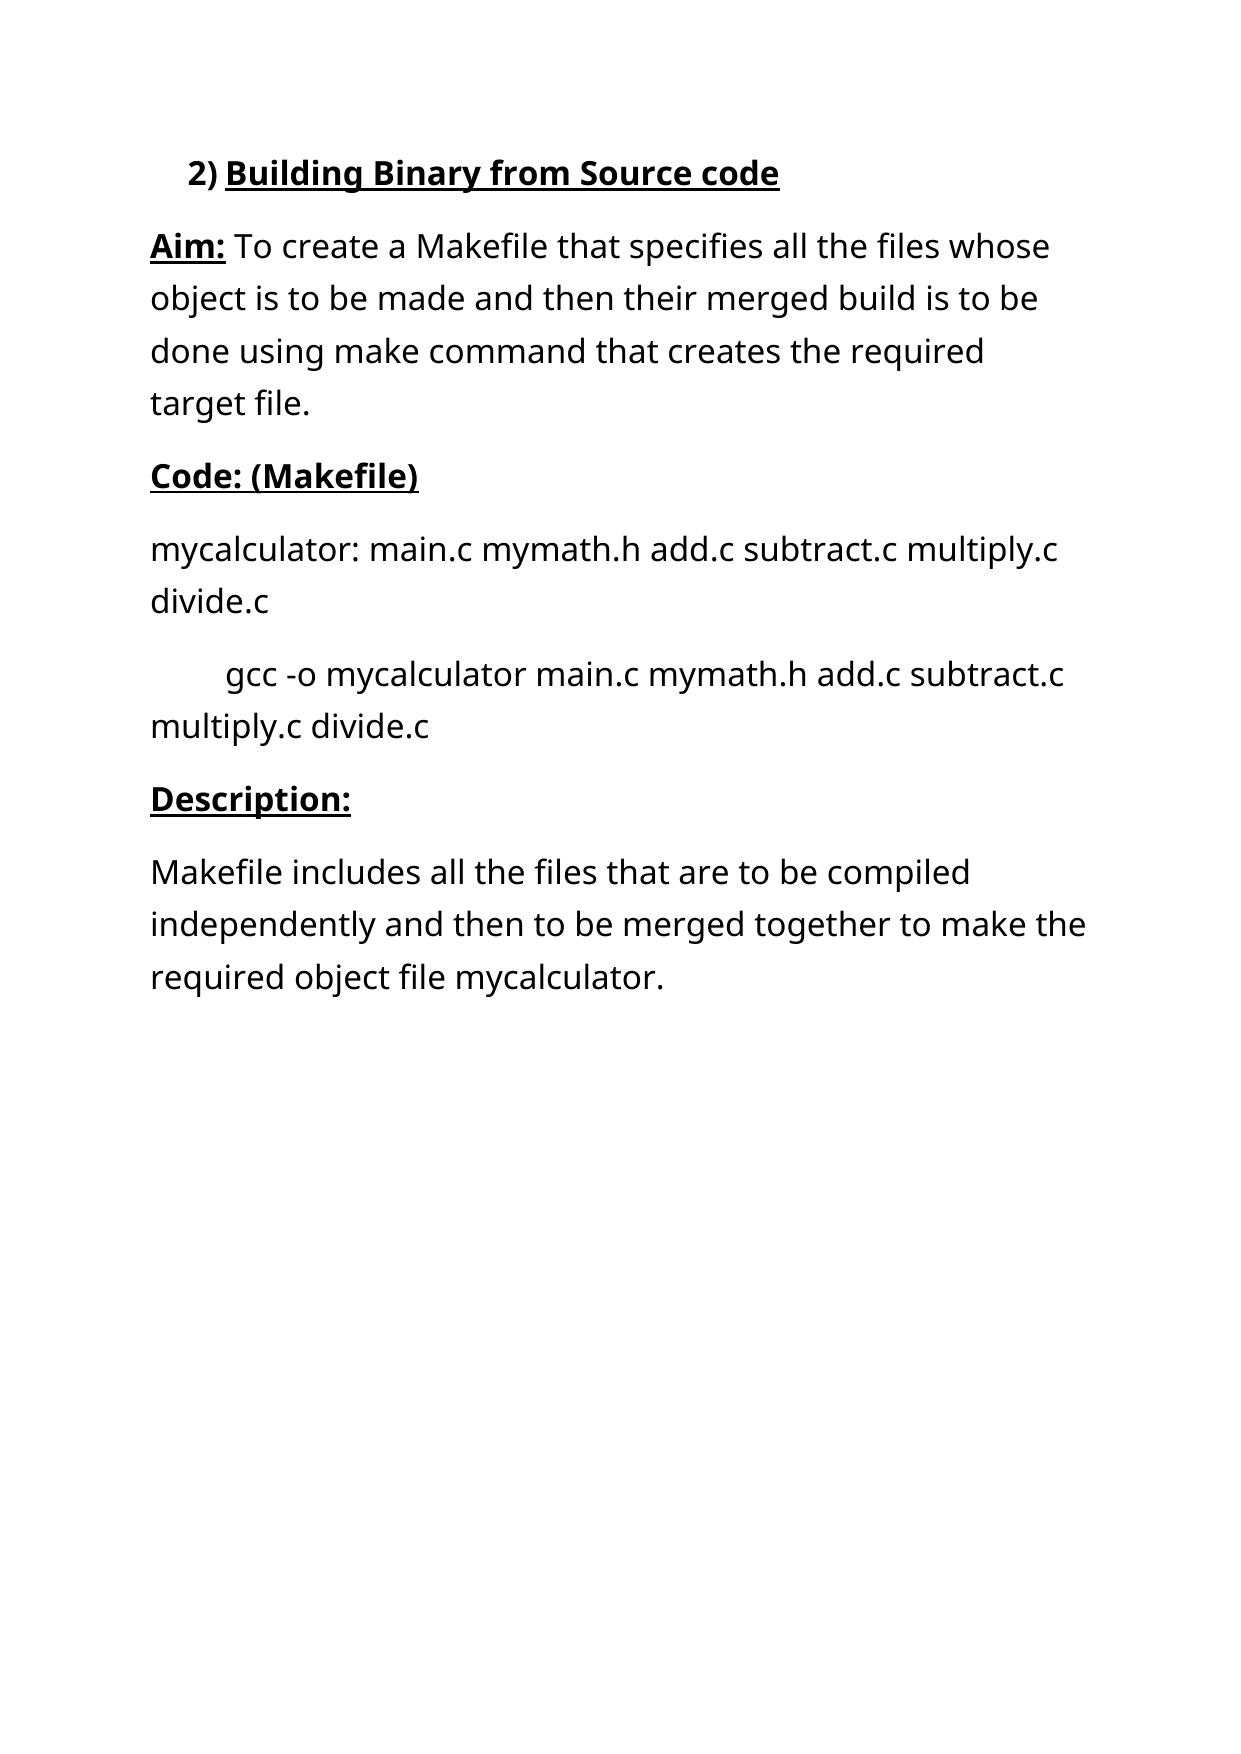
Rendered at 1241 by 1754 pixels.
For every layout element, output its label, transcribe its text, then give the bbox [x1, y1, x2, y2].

list Building Binary from Source code [187, 150, 1090, 195]
text Makefile includes all the files that are to be compiled independently and then to be merged together to make the required object file mycalculator. [150, 849, 1090, 999]
text Aim: To create a Makefile that specifies all the files whose object is to be made and then their merged build is to be done using make command that creates the required target file. [150, 223, 1090, 425]
text Code: (Makefile) [150, 453, 1090, 498]
text Description: [150, 776, 1090, 821]
text mycalculator: main.c mymath.h add.c subtract.c multiply.c divide.c [150, 526, 1090, 623]
text gcc -o mycalculator main.c mymath.h add.c subtract.c multiply.c divide.c [150, 651, 1090, 748]
